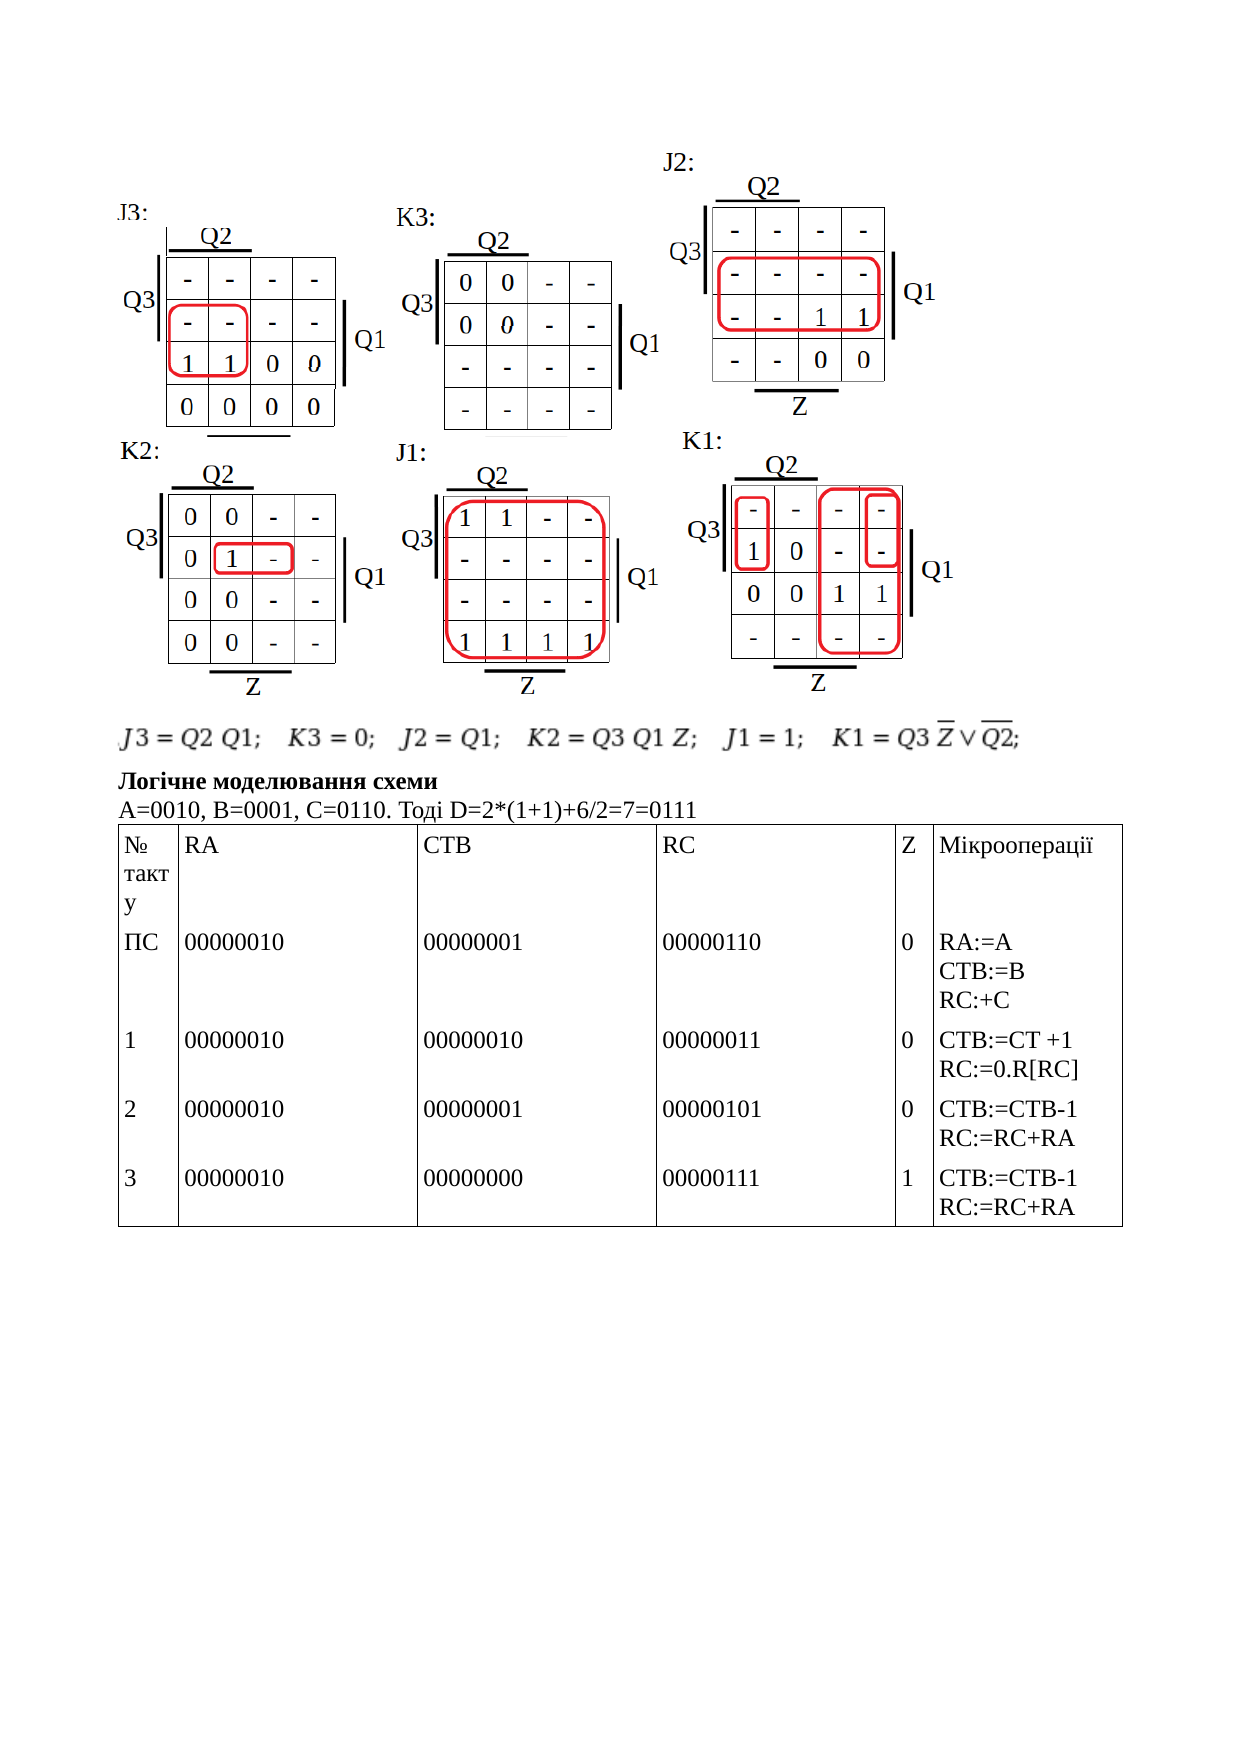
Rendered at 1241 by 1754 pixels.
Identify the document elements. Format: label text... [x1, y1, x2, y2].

table_cell 00000010 [179, 922, 417, 1019]
table_cell 00000010 [179, 1020, 417, 1088]
table_cell 00000001 [418, 1089, 656, 1157]
picture [115, 716, 1030, 767]
table_header Z [896, 825, 933, 922]
table_header № такту [119, 825, 178, 922]
text Логічне моделювання схеми [118, 693, 1122, 795]
table_cell 1 [896, 1158, 933, 1226]
table_cell 00000010 [179, 1158, 417, 1226]
table_cell 00000101 [657, 1089, 895, 1157]
table_cell 0 [896, 922, 933, 1019]
table_cell 00000001 [418, 922, 656, 1019]
table_cell 0 [896, 1089, 933, 1157]
table_cell 00000010 [418, 1020, 656, 1088]
table_cell 00000000 [418, 1158, 656, 1226]
table_cell ПС [119, 922, 178, 1019]
table_header CTB [418, 825, 656, 922]
table_cell 3 [119, 1158, 178, 1226]
table_cell 00000010 [179, 1089, 417, 1157]
table_cell 00000111 [657, 1158, 895, 1226]
table_cell 1 [119, 1020, 178, 1088]
table_cell 00000110 [657, 922, 895, 1019]
table_cell 00000011 [657, 1020, 895, 1088]
table_header RA [179, 825, 417, 922]
table_cell 0 [896, 1020, 933, 1088]
table_cell 2 [119, 1089, 178, 1157]
picture [113, 147, 959, 702]
table_cell CTB:=CTB-1 RC:=RC+RA [934, 1089, 1122, 1157]
table_cell CTB:=CT +1 RC:=0.R[RC] [934, 1020, 1122, 1088]
table_cell RA:=A CTB:=B RC:+C [934, 922, 1122, 1019]
table_header Мікрооперації [934, 825, 1122, 922]
table_cell CTB:=CTB-1 RC:=RC+RA [934, 1158, 1122, 1226]
table_header RC [657, 825, 895, 922]
text A=0010, B=0001, C=0110. Тоді D=2*(1+1)+6/2=7=0111 [118, 795, 1122, 824]
